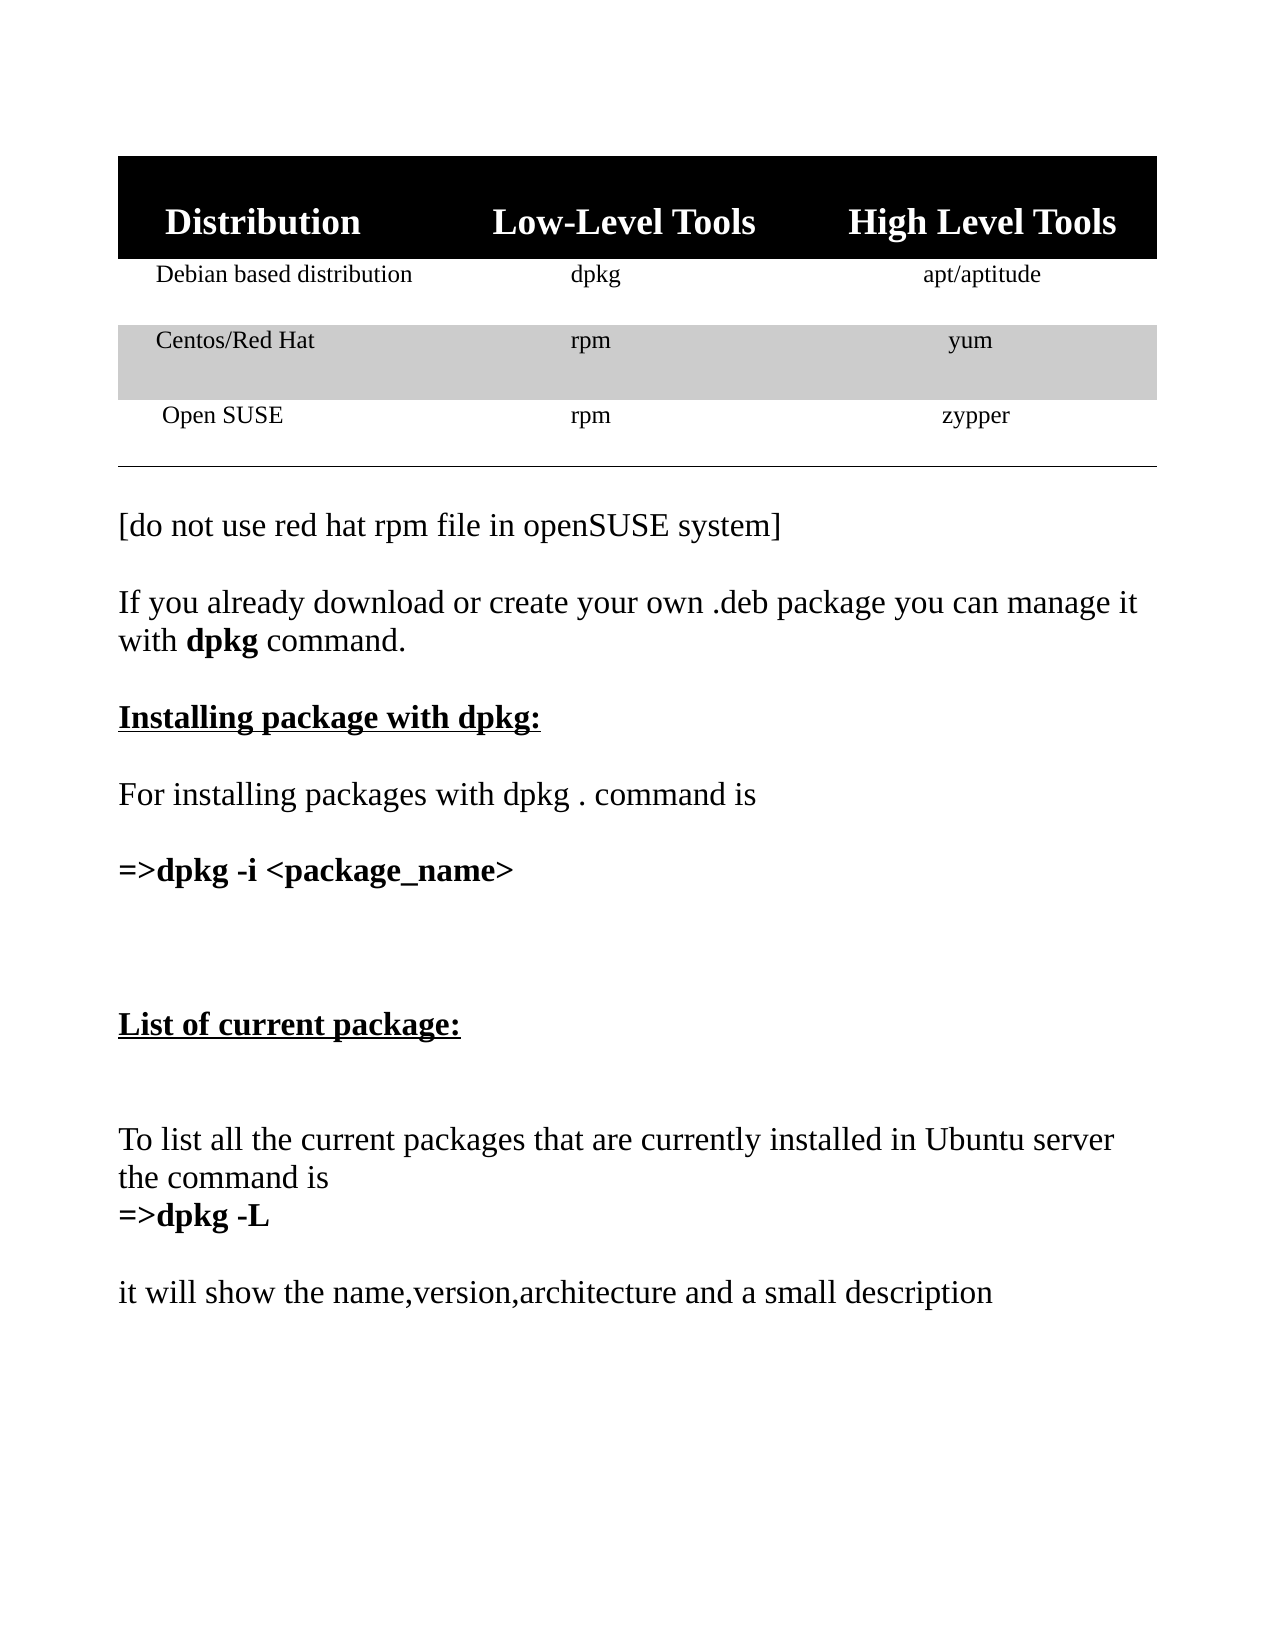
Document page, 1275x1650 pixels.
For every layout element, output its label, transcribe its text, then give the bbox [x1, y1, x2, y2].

table_header Distribution [118, 156, 464, 259]
text Installing package with dpkg: [118, 697, 1157, 736]
table_header High Level Tools [811, 156, 1157, 259]
text it will show the name,version,architecture and a small description [118, 1272, 1157, 1311]
table_cell rpm [464, 325, 811, 400]
text To list all the current packages that are currently installed in Ubuntu server the command is [118, 1119, 1157, 1196]
table_cell rpm [464, 400, 811, 466]
table_cell Centos/Red Hat [118, 325, 464, 400]
table_cell apt/aptitude [811, 260, 1157, 325]
text If you already download or create your own .deb package you can manage it with dpkg command. [118, 582, 1157, 659]
table_cell Open SUSE [118, 400, 464, 466]
text [do not use red hat rpm file in openSUSE system] [118, 506, 1157, 544]
table_cell Debian based distribution [118, 260, 464, 325]
table_cell dpkg [464, 260, 811, 325]
table_cell yum [811, 325, 1157, 400]
table_cell zypper [811, 400, 1157, 466]
table_header Low-Level Tools [464, 156, 811, 259]
text For installing packages with dpkg . command is [118, 774, 1157, 812]
text =>dpkg -i <package_name> [118, 851, 1157, 889]
text =>dpkg -L [118, 1196, 1157, 1234]
text List of current package: [118, 1004, 1157, 1042]
